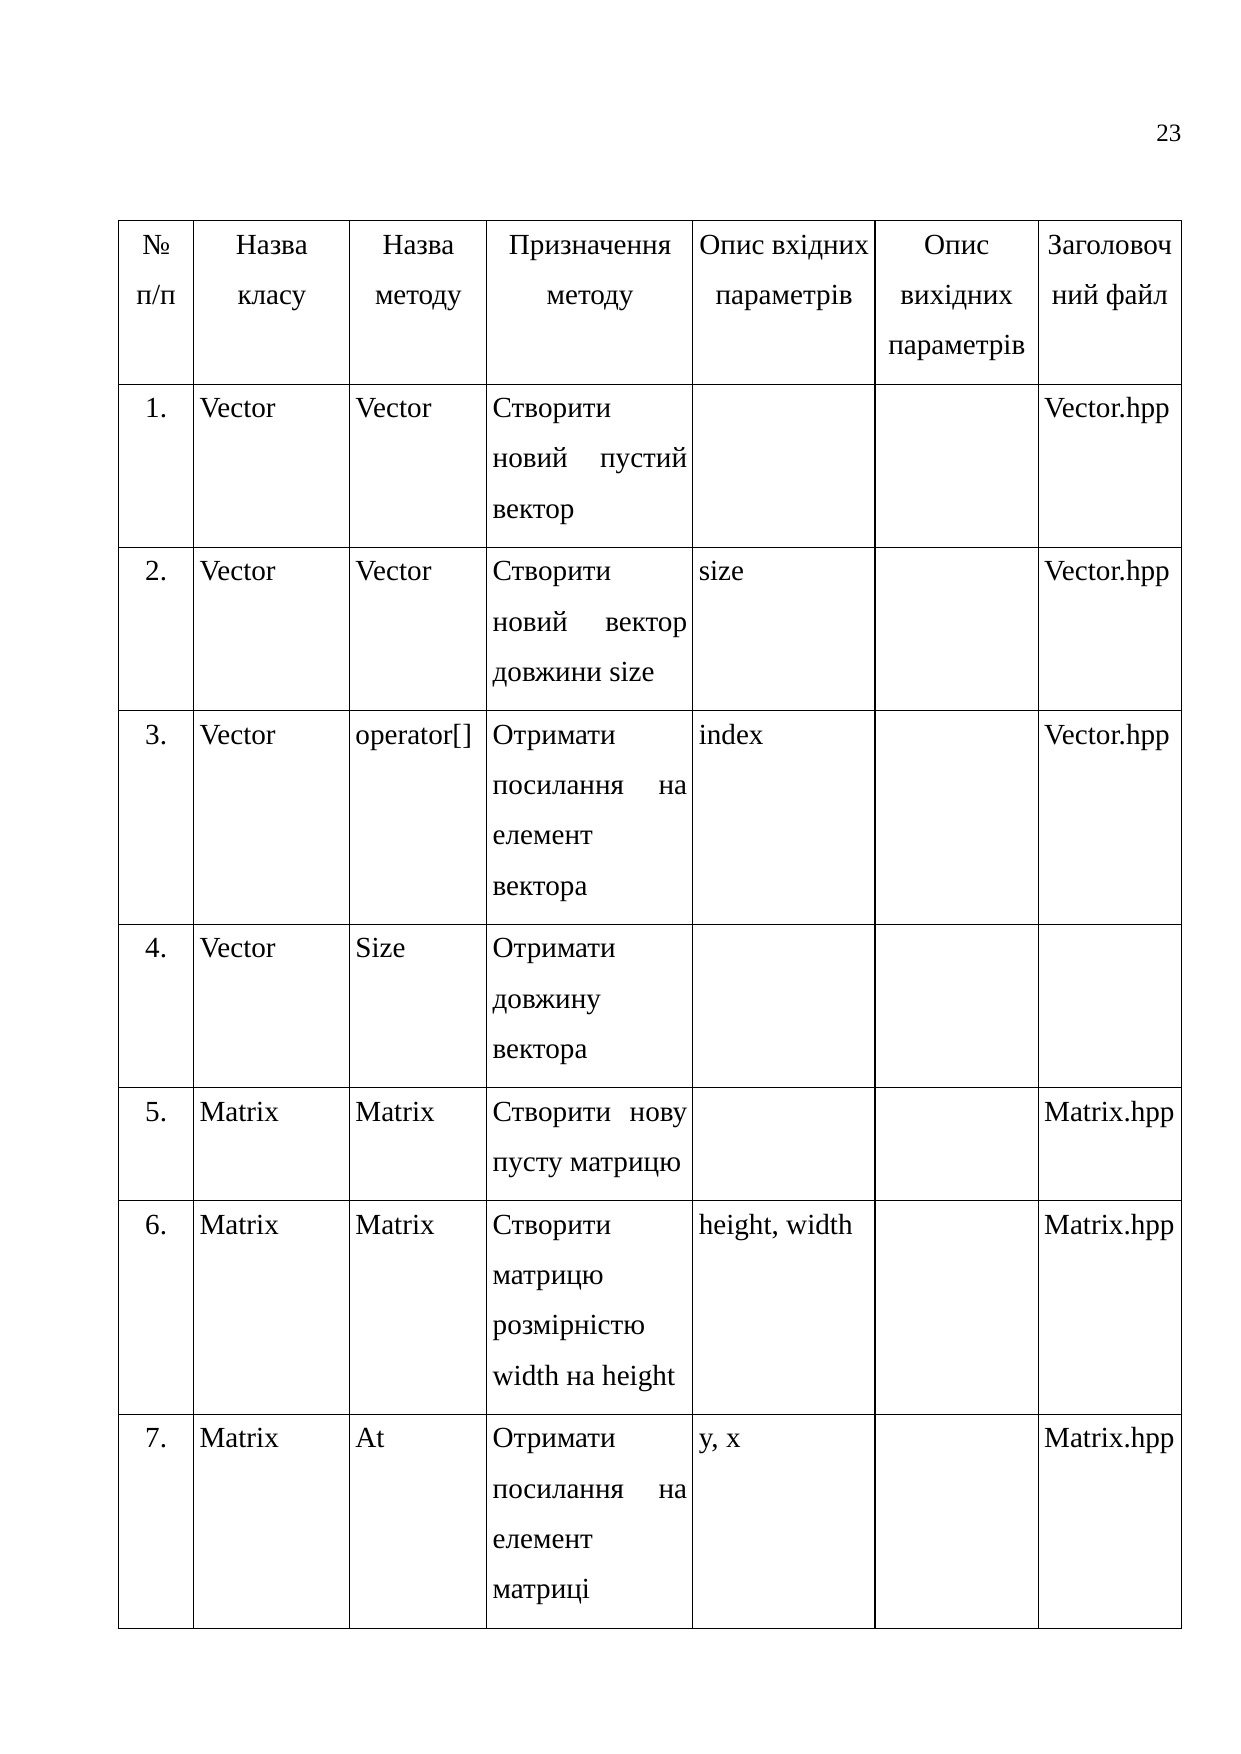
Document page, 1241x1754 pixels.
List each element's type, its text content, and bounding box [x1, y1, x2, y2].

table_cell 6. [119, 1201, 193, 1414]
table_cell [876, 1088, 1038, 1200]
table_cell Vector.hpp [1039, 385, 1181, 547]
table_cell Matrix [350, 1088, 486, 1200]
table_cell [1039, 925, 1181, 1087]
table_cell [876, 1415, 1038, 1627]
table_cell height, width [693, 1201, 874, 1414]
table_cell Vector [350, 548, 486, 710]
table_header Призначення методу [487, 221, 692, 383]
table_cell Size [350, 925, 486, 1087]
table_cell Vector [194, 385, 349, 547]
table_cell 4. [119, 925, 193, 1087]
table_cell index [693, 711, 874, 924]
table_cell Створити новий вектор довжини size [487, 548, 692, 710]
table_cell Matrix [194, 1201, 349, 1414]
table_cell [876, 711, 1038, 924]
table_cell size [693, 548, 874, 710]
table_cell [876, 925, 1038, 1087]
table_cell y, x [693, 1415, 874, 1627]
table_cell Отримати довжину вектора [487, 925, 692, 1087]
table_cell Matrix.hpp [1039, 1201, 1181, 1414]
table_cell [876, 1201, 1038, 1414]
table_header Назва методу [350, 221, 486, 383]
table_header Заголовочний файл [1039, 221, 1181, 383]
table_cell [693, 925, 874, 1087]
table_cell Vector.hpp [1039, 711, 1181, 924]
table_cell Vector [194, 548, 349, 710]
table_cell Створити матрицю розмірністю width на height [487, 1201, 692, 1414]
table_cell operator[] [350, 711, 486, 924]
table_cell Отримати посилання на елемент вектора [487, 711, 692, 924]
table_cell [876, 548, 1038, 710]
table_cell Matrix [350, 1201, 486, 1414]
table_cell 2. [119, 548, 193, 710]
table_cell Отримати посилання на елемент матриці [487, 1415, 692, 1627]
table_cell At [350, 1415, 486, 1627]
table_header Опис вихідних параметрів [876, 221, 1038, 383]
table_cell 5. [119, 1088, 193, 1200]
table_cell 7. [119, 1415, 193, 1627]
table_cell Matrix.hpp [1039, 1088, 1181, 1200]
table_header Опис вхідних параметрів [693, 221, 874, 383]
table_cell Matrix [194, 1415, 349, 1627]
table_cell Matrix.hpp [1039, 1415, 1181, 1627]
table_cell Створити нову пусту матрицю [487, 1088, 692, 1200]
table_cell Vector [194, 925, 349, 1087]
table_cell Створити новий пустий вектор [487, 385, 692, 547]
table_cell [876, 385, 1038, 547]
table_cell Vector [350, 385, 486, 547]
table_cell 1. [119, 385, 193, 547]
table_cell Vector.hpp [1039, 548, 1181, 710]
table_cell [693, 385, 874, 547]
table_cell [693, 1088, 874, 1200]
table_header № п/п [119, 221, 193, 383]
table_header Назва класу [194, 221, 349, 383]
table_cell Matrix [194, 1088, 349, 1200]
table_cell 3. [119, 711, 193, 924]
table_cell Vector [194, 711, 349, 924]
